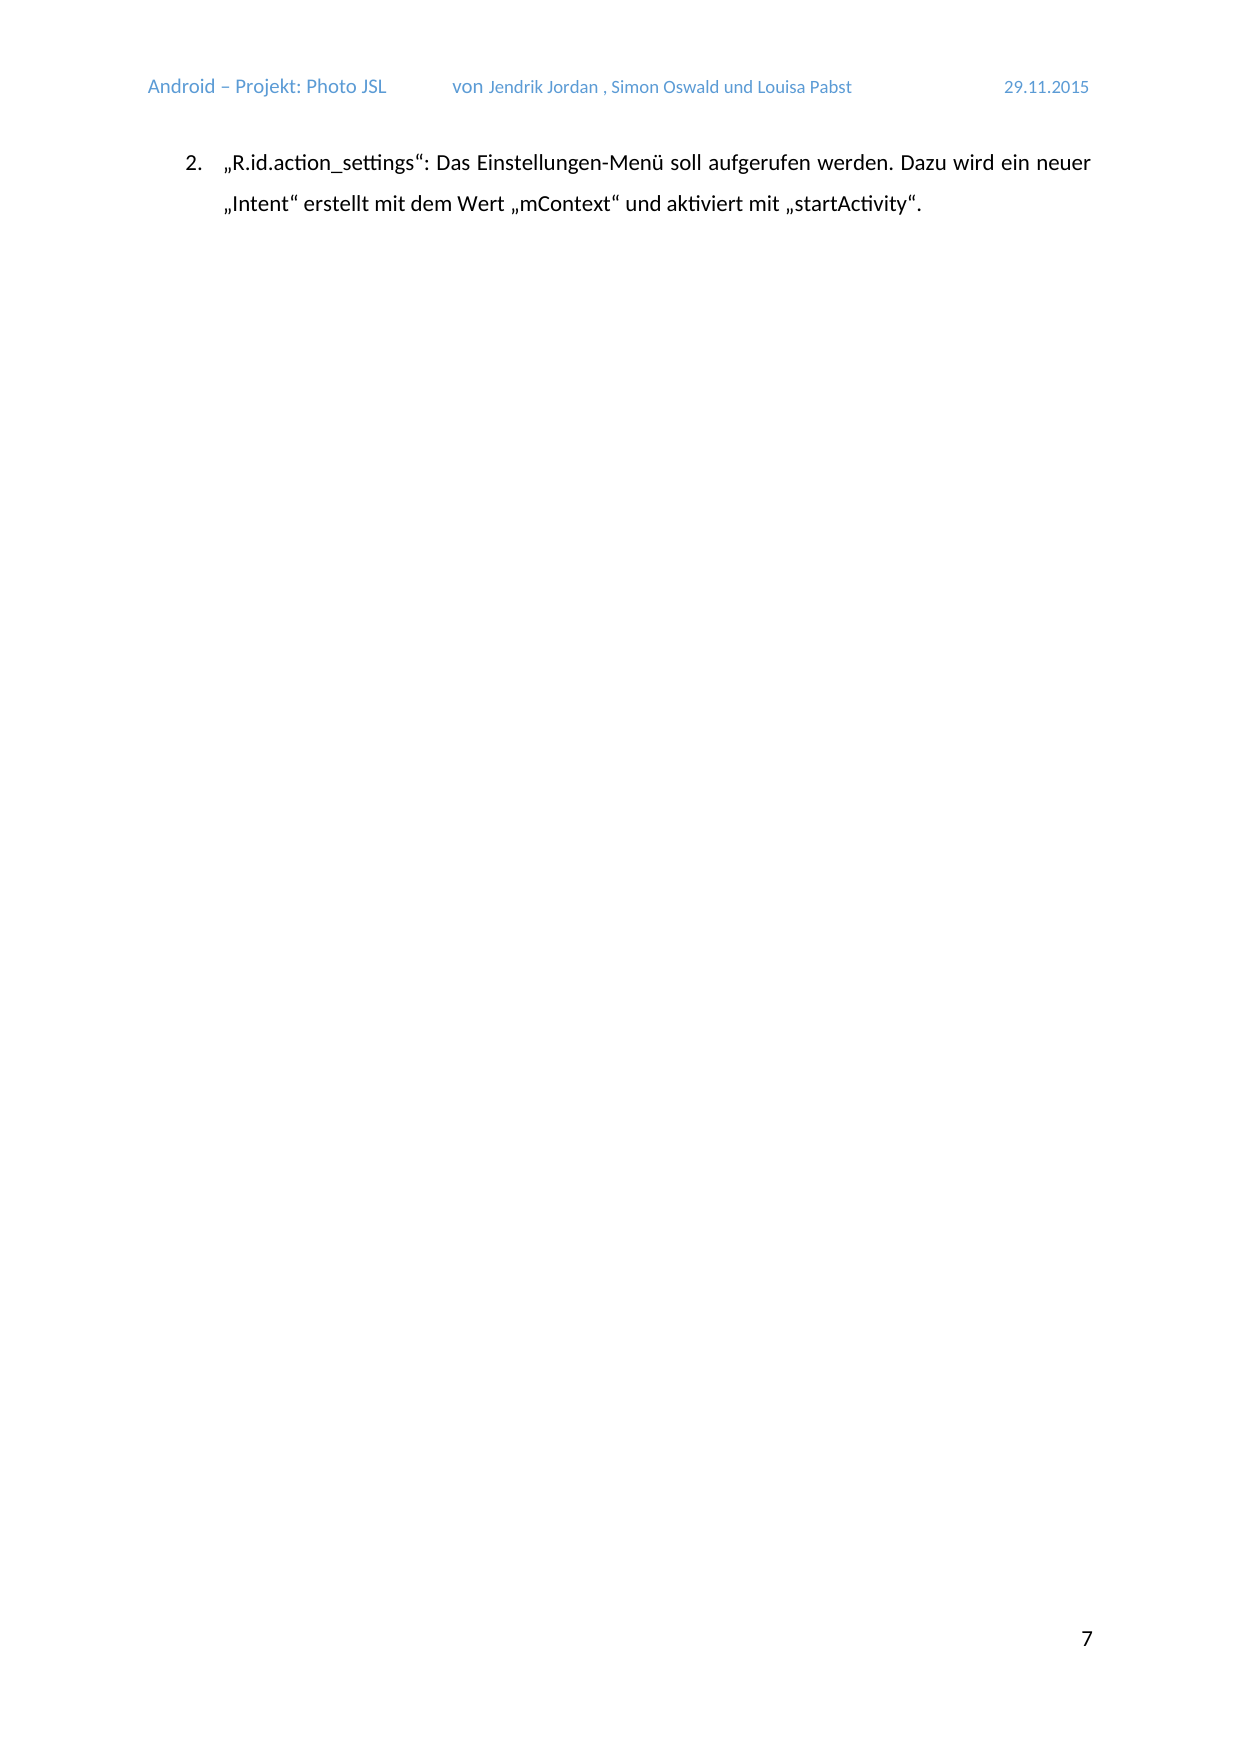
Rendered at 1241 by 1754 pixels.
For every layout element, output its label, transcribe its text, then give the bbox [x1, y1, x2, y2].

list „R.id.action_settings“: Das Einstellungen-Menü soll aufgerufen werden. Dazu wird ein neuer „Intent“ erstellt mit dem Wert „mContext“ und aktiviert mit „startActivity“. [185, 148, 1093, 218]
